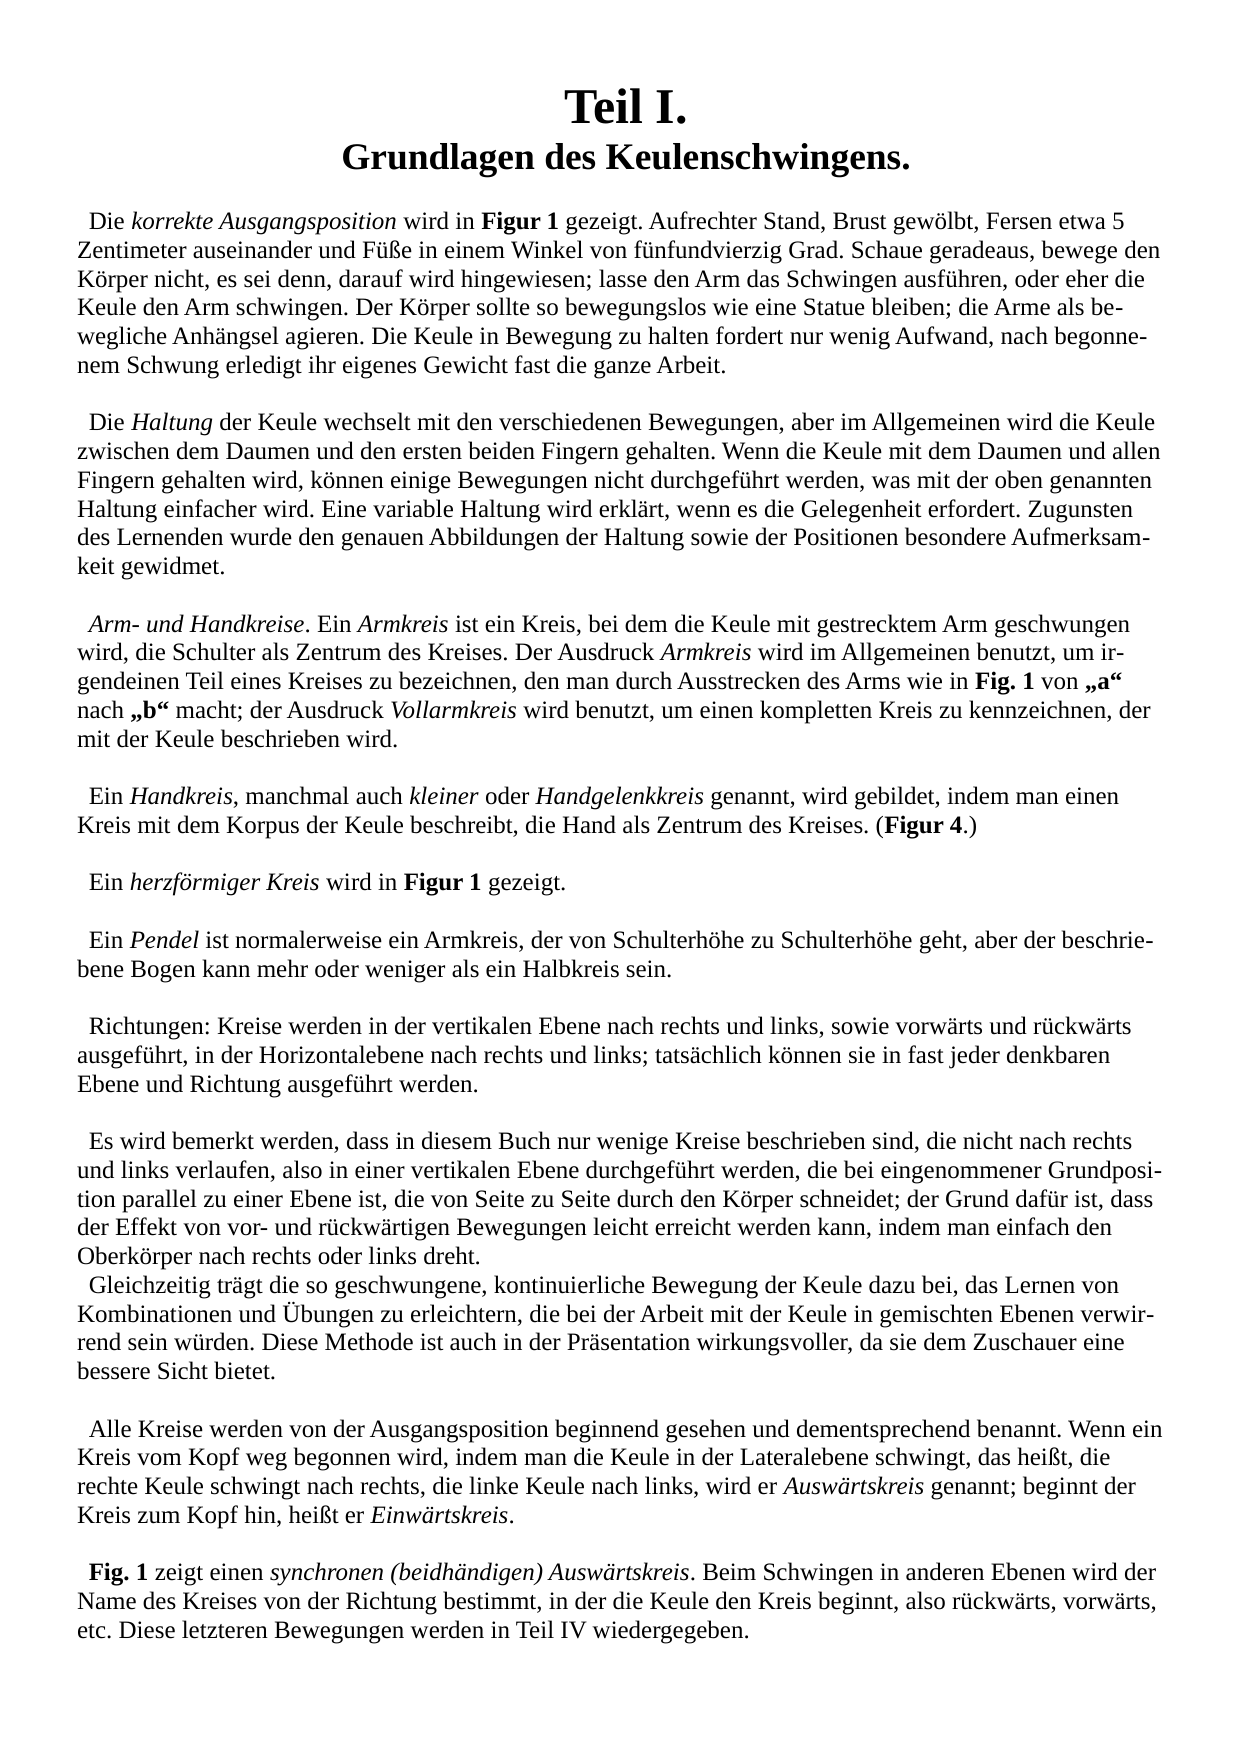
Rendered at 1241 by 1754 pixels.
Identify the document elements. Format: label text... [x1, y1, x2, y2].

text Die Haltung der Keule wechselt mit den verschiedenen Bewegungen, aber im Allgemeinen wird die Keule zwischen dem Daumen und den ersten beiden Fingern gehalten. Wenn die Keule mit dem Daumen und allen Fingern gehalten wird, können einige Bewegungen nicht durchgeführt werden, was mit der oben genannten Haltung einfacher wird. Eine variable Haltung wird erklärt, wenn es die Gelegenheit erfordert. Zugunsten des Lernenden wurde den genauen Abbildungen der Haltung sowie der Positionen besondere Aufmerksam­keit gewidmet. [77, 407, 1163, 580]
text Es wird bemerkt werden, dass in diesem Buch nur wenige Kreise beschrieben sind, die nicht nach rechts und links verlaufen, also in einer vertikalen Ebene durchgeführt werden, die bei eingenommener Grundposi­tion parallel zu einer Ebene ist, die von Seite zu Seite durch den Körper schneidet; der Grund dafür ist, dass der Effekt von vor- und rückwärtigen Bewegungen leicht erreicht werden kann, indem man einfach den Oberkörper nach rechts oder links dreht. [77, 1126, 1163, 1270]
text Richtungen: Kreise werden in der vertikalen Ebene nach rechts und links, sowie vorwärts und rückwärts ausgeführt, in der Horizontalebene nach rechts und links; tatsächlich können sie in fast jeder denkbaren Ebene und Richtung ausgeführt werden. [77, 1011, 1163, 1097]
text Arm- und Handkreise. Ein Armkreis ist ein Kreis, bei dem die Keule mit gestrecktem Arm geschwungen wird, die Schulter als Zentrum des Kreises. Der Ausdruck Armkreis wird im Allgemeinen benutzt, um ir­gendeinen Teil eines Kreises zu bezeichnen, den man durch Ausstrecken des Arms wie in Fig. 1 von „a“ nach „b“ macht; der Ausdruck Vollarmkreis wird benutzt, um einen kompletten Kreis zu kennzeichnen, der mit der Keule beschrieben wird. [77, 609, 1163, 752]
text Die korrekte Ausgangsposition wird in Figur 1 gezeigt. Aufrechter Stand, Brust gewölbt, Fersen etwa 5 Zentimeter auseinander und Füße in einem Winkel von fünfundvierzig Grad. Schaue geradeaus, bewege den Körper nicht, es sei denn, darauf wird hingewiesen; lasse den Arm das Schwingen ausführen, oder eher die Keule den Arm schwingen. Der Körper sollte so bewegungslos wie eine Statue bleiben; die Arme als be­wegliche Anhängsel agieren. Die Keule in Bewegung zu halten fordert nur wenig Aufwand, nach begonne­nem Schwung erledigt ihr eigenes Gewicht fast die ganze Arbeit. [77, 206, 1163, 379]
text Teil I. [77, 77, 1163, 134]
text Grundlagen des Keulenschwingens. [77, 134, 1163, 177]
text Ein herzförmiger Kreis wird in Figur 1 gezeigt. [77, 867, 1163, 896]
text Fig. 1 zeigt einen synchronen (beidhändigen) Auswärtskreis. Beim Schwingen in anderen Ebenen wird der Name des Kreises von der Richtung bestimmt, in der die Keule den Kreis beginnt, also rückwärts, vorwärts, etc. Diese letzteren Bewegungen werden in Teil IV wiedergegeben. [77, 1557, 1163, 1644]
text Ein Handkreis, manchmal auch kleiner oder Handgelenkkreis genannt, wird gebildet, indem man einen Kreis mit dem Korpus der Keule beschreibt, die Hand als Zentrum des Kreises. (Figur 4.) [77, 781, 1163, 839]
text Gleichzeitig trägt die so geschwungene, kontinuierliche Bewegung der Keule dazu bei, das Lernen von Kombinationen und Übungen zu erleichtern, die bei der Arbeit mit der Keule in gemischten Ebenen verwir­rend sein würden. Diese Methode ist auch in der Präsentation wirkungsvoller, da sie dem Zuschauer eine bessere Sicht bietet. [77, 1270, 1163, 1385]
text Alle Kreise werden von der Ausgangsposition beginnend gesehen und dementsprechend benannt. Wenn ein Kreis vom Kopf weg begonnen wird, indem man die Keule in der Lateralebene schwingt, das heißt, die rechte Keule schwingt nach rechts, die linke Keule nach links, wird er Auswärtskreis genannt; beginnt der Kreis zum Kopf hin, heißt er Einwärtskreis. [77, 1414, 1163, 1529]
text Ein Pendel ist normalerweise ein Armkreis, der von Schulterhöhe zu Schulterhöhe geht, aber der beschrie­bene Bogen kann mehr oder weniger als ein Halbkreis sein. [77, 925, 1163, 982]
